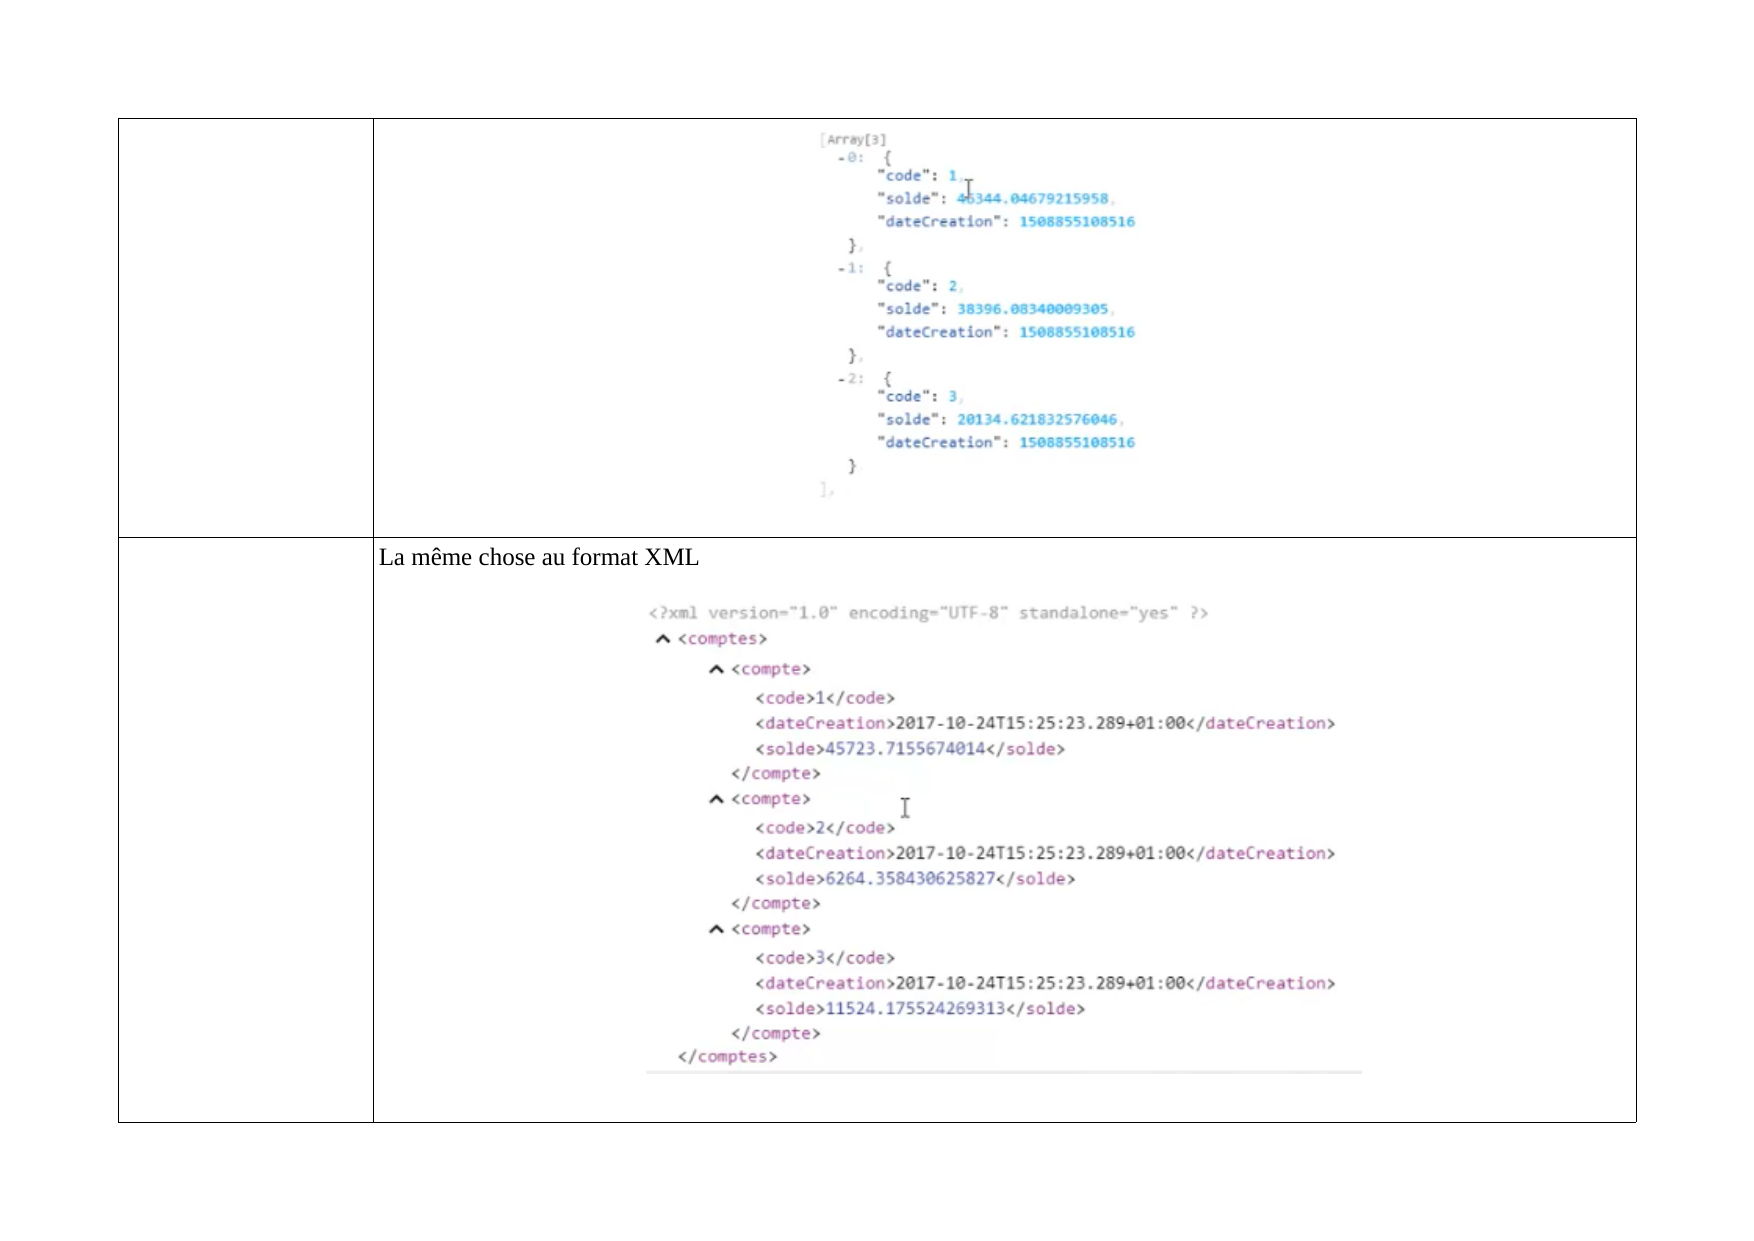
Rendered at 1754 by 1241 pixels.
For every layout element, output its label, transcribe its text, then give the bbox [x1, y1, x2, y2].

table_cell [119, 538, 373, 1122]
table_cell La même chose au format XML [374, 538, 1636, 1122]
table_cell [119, 119, 373, 537]
table_cell [374, 119, 1636, 537]
picture [646, 600, 1363, 1074]
picture [805, 123, 1203, 502]
